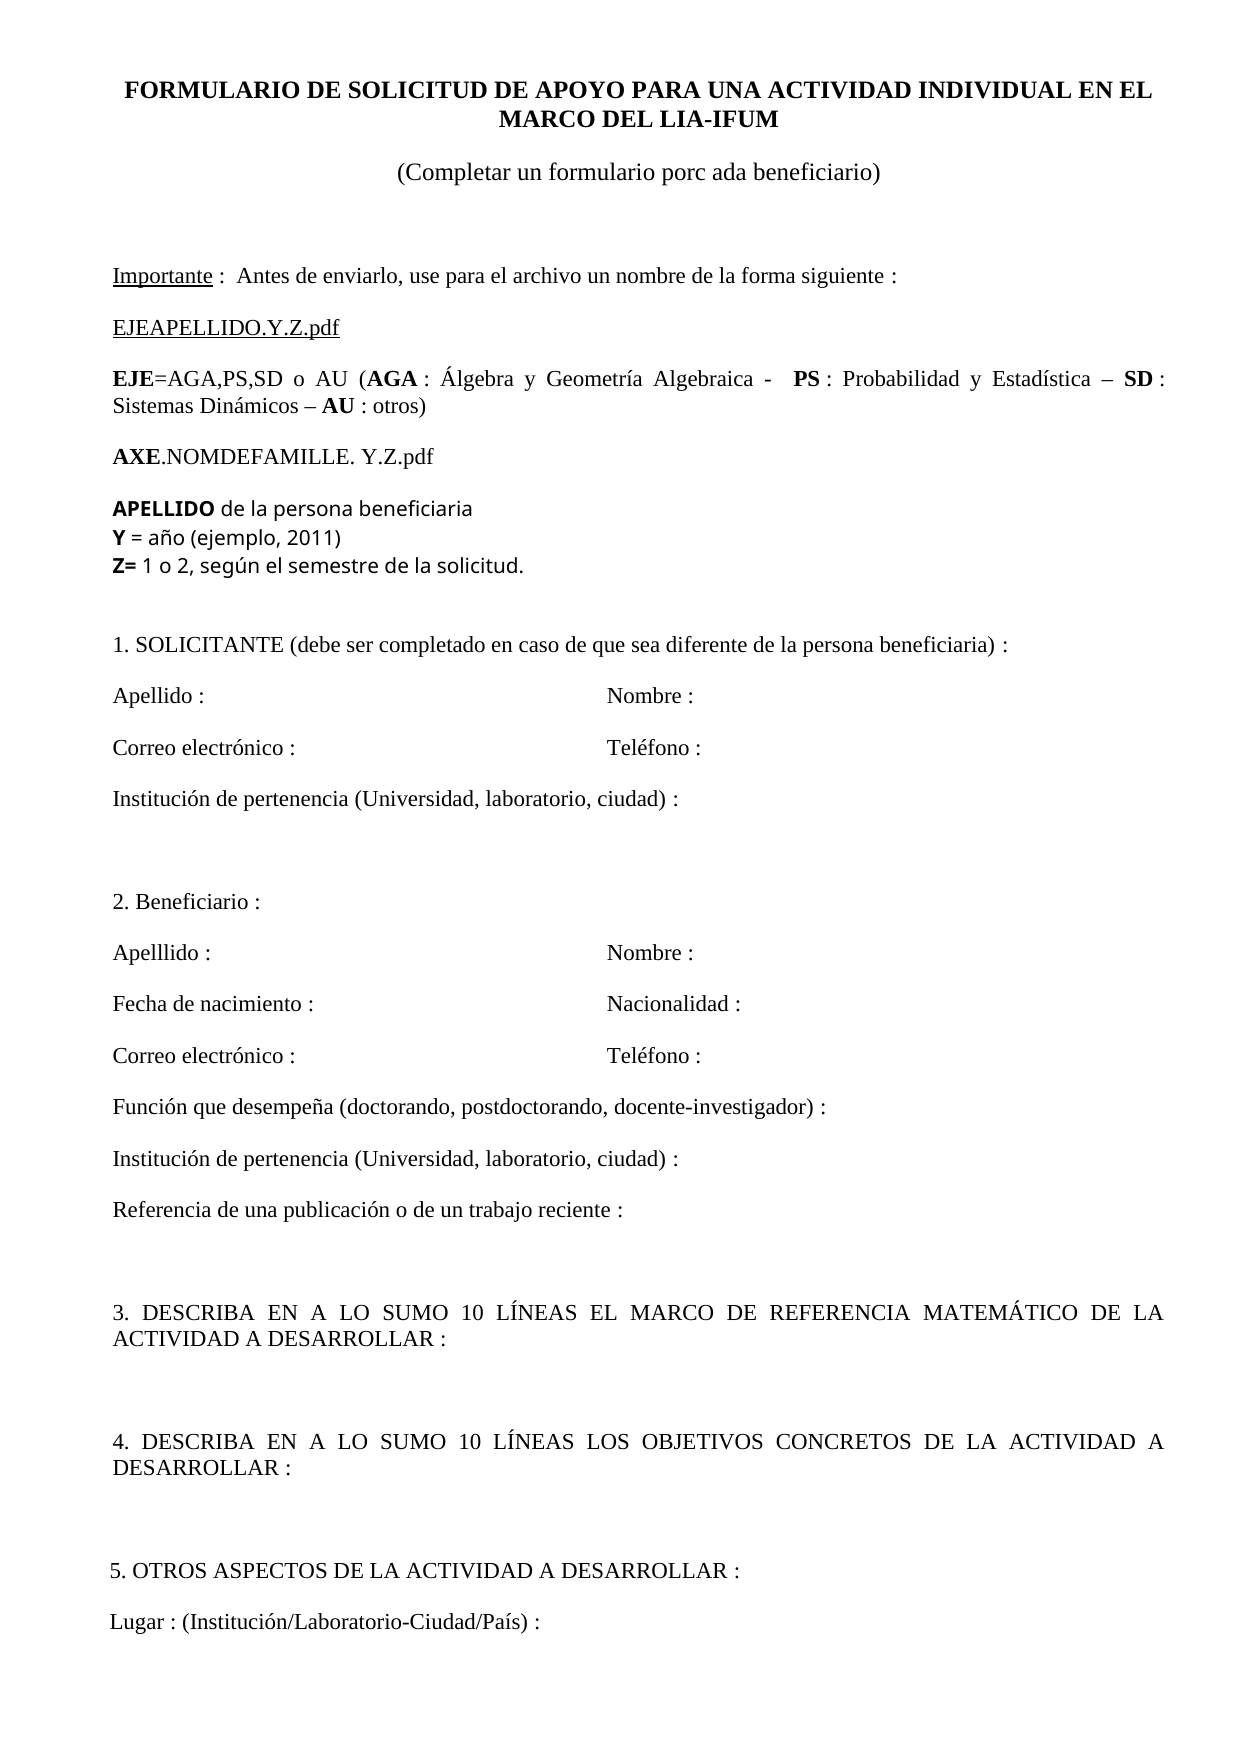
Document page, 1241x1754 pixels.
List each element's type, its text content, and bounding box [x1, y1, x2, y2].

text Función que desempeña (doctorando, postdoctorando, docente-investigador) : [112, 1093, 1165, 1119]
text FORMULARIO DE SOLICITUD DE APOYO PARA UNA ACTIVIDAD INDIVIDUAL EN EL MARCO DEL LIA-IFUM [112, 75, 1165, 132]
text Correo electrónico : Teléfono : [112, 734, 1165, 760]
text AXE.NOMDEFAMILLE. Y.Z.pdf [112, 443, 1165, 469]
text Fecha de nacimiento : Nacionalidad : [112, 991, 1165, 1017]
text Y = año (ejemplo, 2011) [112, 523, 1165, 551]
text 2. Beneficiario : [112, 888, 1165, 914]
text 3. DESCRIBA EN A LO SUMO 10 LÍNEAS EL MARCO DE REFERENCIA MATEMÁTICO DE LA ACTIVIDAD A DESARROLLAR : [112, 1299, 1165, 1351]
text Apelllido : Nombre : [112, 939, 1165, 966]
text Lugar : (Institución/Laboratorio-Ciudad/País) : [75, 1608, 1165, 1634]
text 1. SOLICITANTE (debe ser completado en caso de que sea diferente de la persona beneficiaria) : [112, 631, 1165, 657]
text EJE=AGA,PS,SD o AU (AGA : Álgebra y Geometría Algebraica - PS : Probabilidad y Estadística – SD : Sistemas Dinámicos – AU : otros) [112, 365, 1165, 418]
text Apellido : Nombre : [112, 682, 1165, 709]
text Z= 1 o 2, según el semestre de la solicitud. [112, 551, 1165, 580]
text 4. DESCRIBA EN A LO SUMO 10 LÍNEAS LOS OBJETIVOS CONCRETOS DE LA ACTIVIDAD A DESARROLLAR : [112, 1428, 1165, 1480]
text Importante : Antes de enviarlo, use para el archivo un nombre de la forma siguiente : [112, 263, 1165, 289]
text APELLIDO de la persona beneficiaria [112, 494, 1165, 523]
text (Completar un formulario porc ada beneficiario) [112, 157, 1165, 186]
text Referencia de una publicación o de un trabajo reciente : [112, 1196, 1165, 1222]
text Correo electrónico : Teléfono : [112, 1042, 1165, 1068]
text 5. OTROS ASPECTOS DE LA ACTIVIDAD A DESARROLLAR : [75, 1557, 1165, 1583]
text EJEAPELLIDO.Y.Z.pdf [112, 314, 1165, 340]
text Institución de pertenencia (Universidad, laboratorio, ciudad) : [112, 1144, 1165, 1171]
text Institución de pertenencia (Universidad, laboratorio, ciudad) : [112, 785, 1165, 811]
